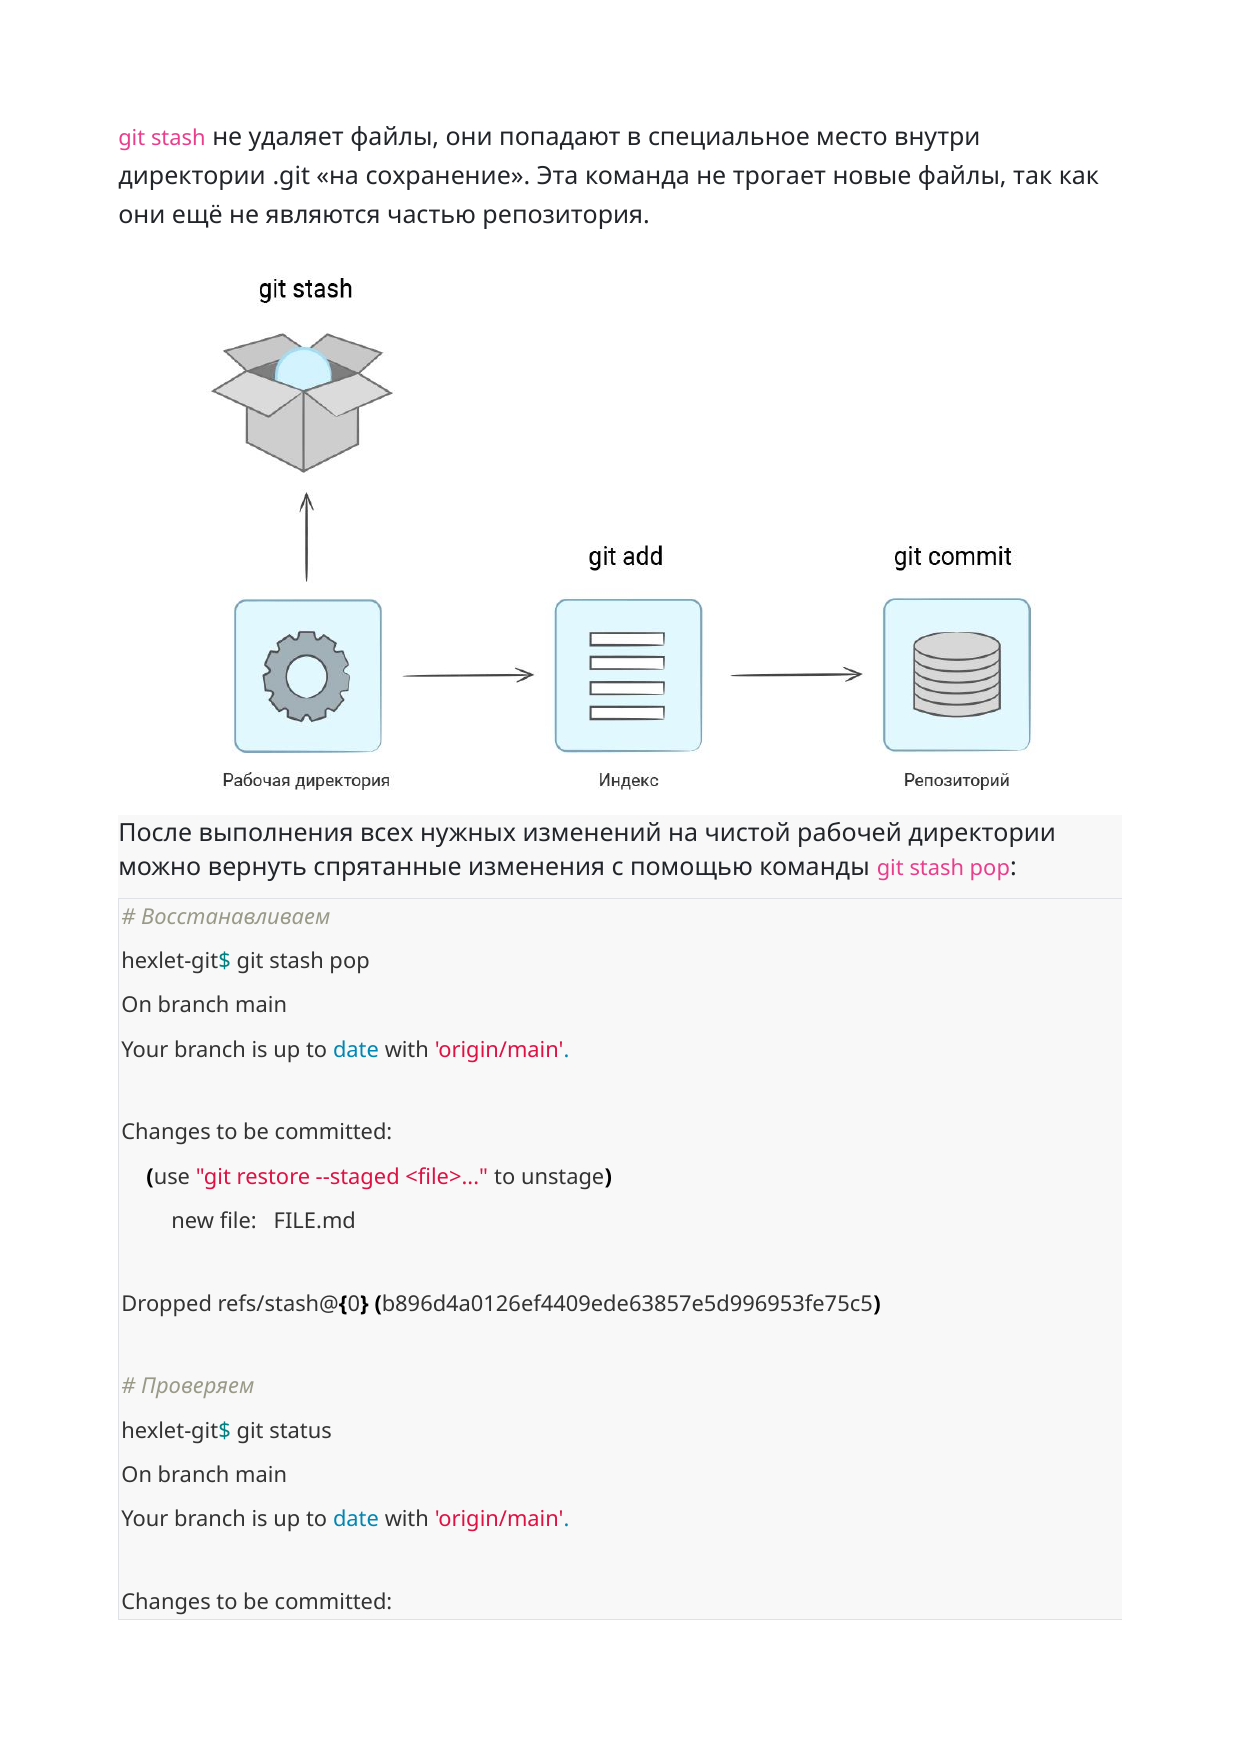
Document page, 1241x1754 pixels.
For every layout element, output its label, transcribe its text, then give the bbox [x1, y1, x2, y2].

text (use "git restore --staged <file>..." to unstage) [119, 1158, 1122, 1191]
text hexlet-git$ git status [119, 1412, 1122, 1444]
text Your branch is up to date with 'origin/main'. [119, 1031, 1122, 1063]
text Your branch is up to date with 'origin/main'. [119, 1500, 1122, 1533]
text Changes to be committed: [119, 1113, 1122, 1146]
text On branch main [119, 986, 1122, 1019]
text On branch main [119, 1456, 1122, 1489]
text new file: FILE.md [119, 1202, 1122, 1235]
text # Восстанавливаем [119, 899, 1122, 930]
text hexlet-git$ git stash pop [119, 942, 1122, 975]
text Dropped refs/stash@{0} (b896d4a0126ef4409ede63857e5d996953fe75c5) [119, 1285, 1122, 1317]
text # Проверяем [119, 1367, 1122, 1400]
text git stash не удаляет файлы, они попадают в специальное место внутри директории .git «на сохранение». Эта команда не трогает новые файлы, так как они ещё не являются частью репозитория. [118, 118, 1122, 231]
text После выполнения всех нужных изменений на чистой рабочей директории можно вернуть спрятанные изменения с помощью команды git stash pop: [118, 815, 1122, 883]
picture [118, 250, 1123, 815]
text Changes to be committed: [119, 1583, 1122, 1619]
